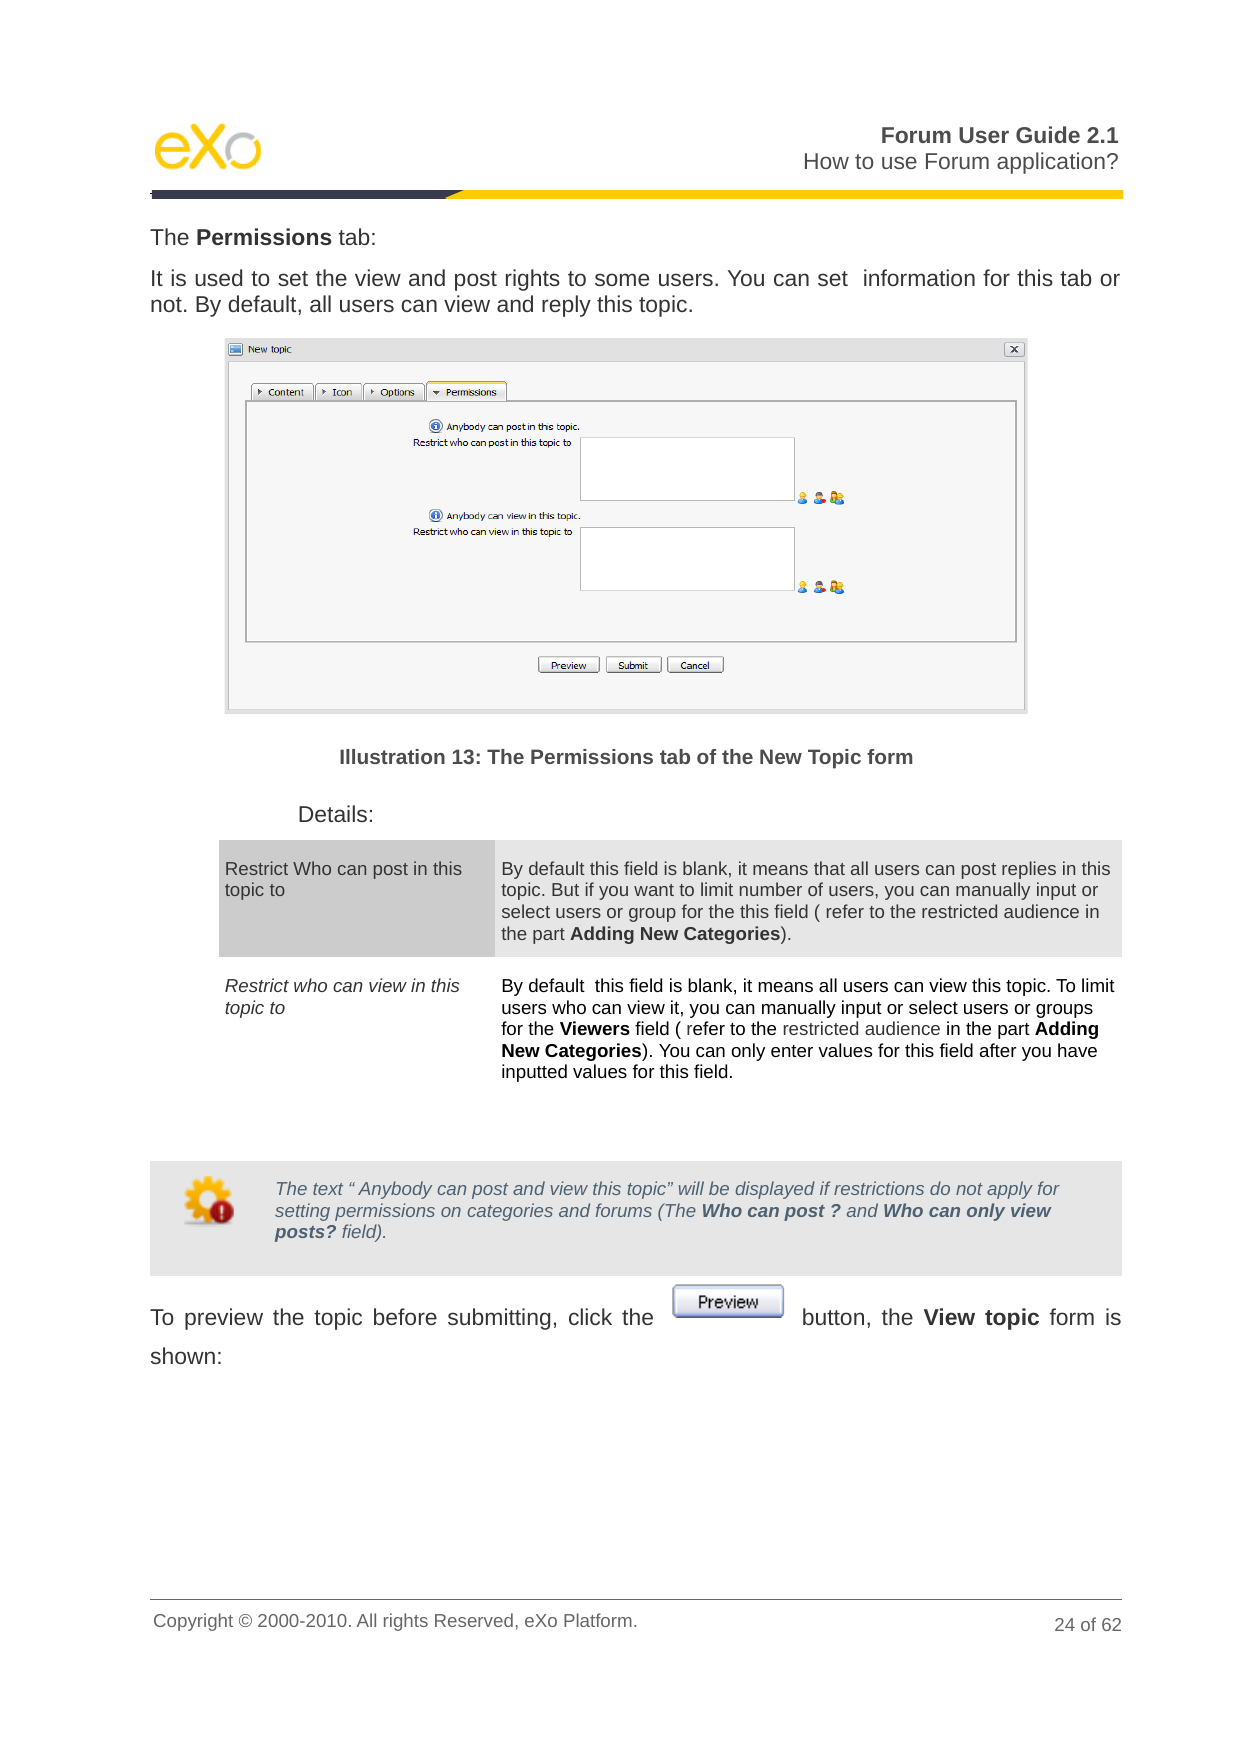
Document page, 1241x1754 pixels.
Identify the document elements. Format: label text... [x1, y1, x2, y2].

table_header Restrict Who can post in this topic to [219, 840, 495, 957]
table_header By default this field is blank, it means that all users can post replies in this topic. But if you want to limit number of users, you can manually input or select users or group for the this field ( refer to the restricted audience in the part Adding New Categories). [495, 840, 1122, 957]
text The Permissions tab: [150, 223, 1122, 250]
picture [224, 338, 1028, 714]
picture [155, 123, 262, 170]
table_cell By default this field is blank, it means all users can view this topic. To limit users who can view it, you can manually input or select users or groups for the Viewers field ( refer to the restricted audience in the part Adding New Categories). You can only enter values for this field after you have inputted values for this field. [495, 957, 1122, 1096]
text Illustration 13: The Permissions tab of the New Topic form [173, 400, 1080, 769]
table_header The text “ Anybody can post and view this topic” will be displayed if restrictions do not apply for setting permissions on categories and forums (The Who can post ? and Who can only view posts? field). [269, 1161, 1122, 1276]
picture [183, 1176, 234, 1227]
table_header [150, 1161, 269, 1276]
text It is used to set the view and post rights to some users. You can set information for this tab or not. By default, all users can view and reply this topic. [150, 265, 1122, 318]
picture [671, 1283, 785, 1318]
text Details: [173, 325, 1122, 827]
table_cell Restrict who can view in this topic to [219, 957, 495, 1096]
text To preview the topic before submitting, click the button, the View topic form is shown: [150, 1276, 1122, 1369]
picture [151, 190, 1124, 199]
